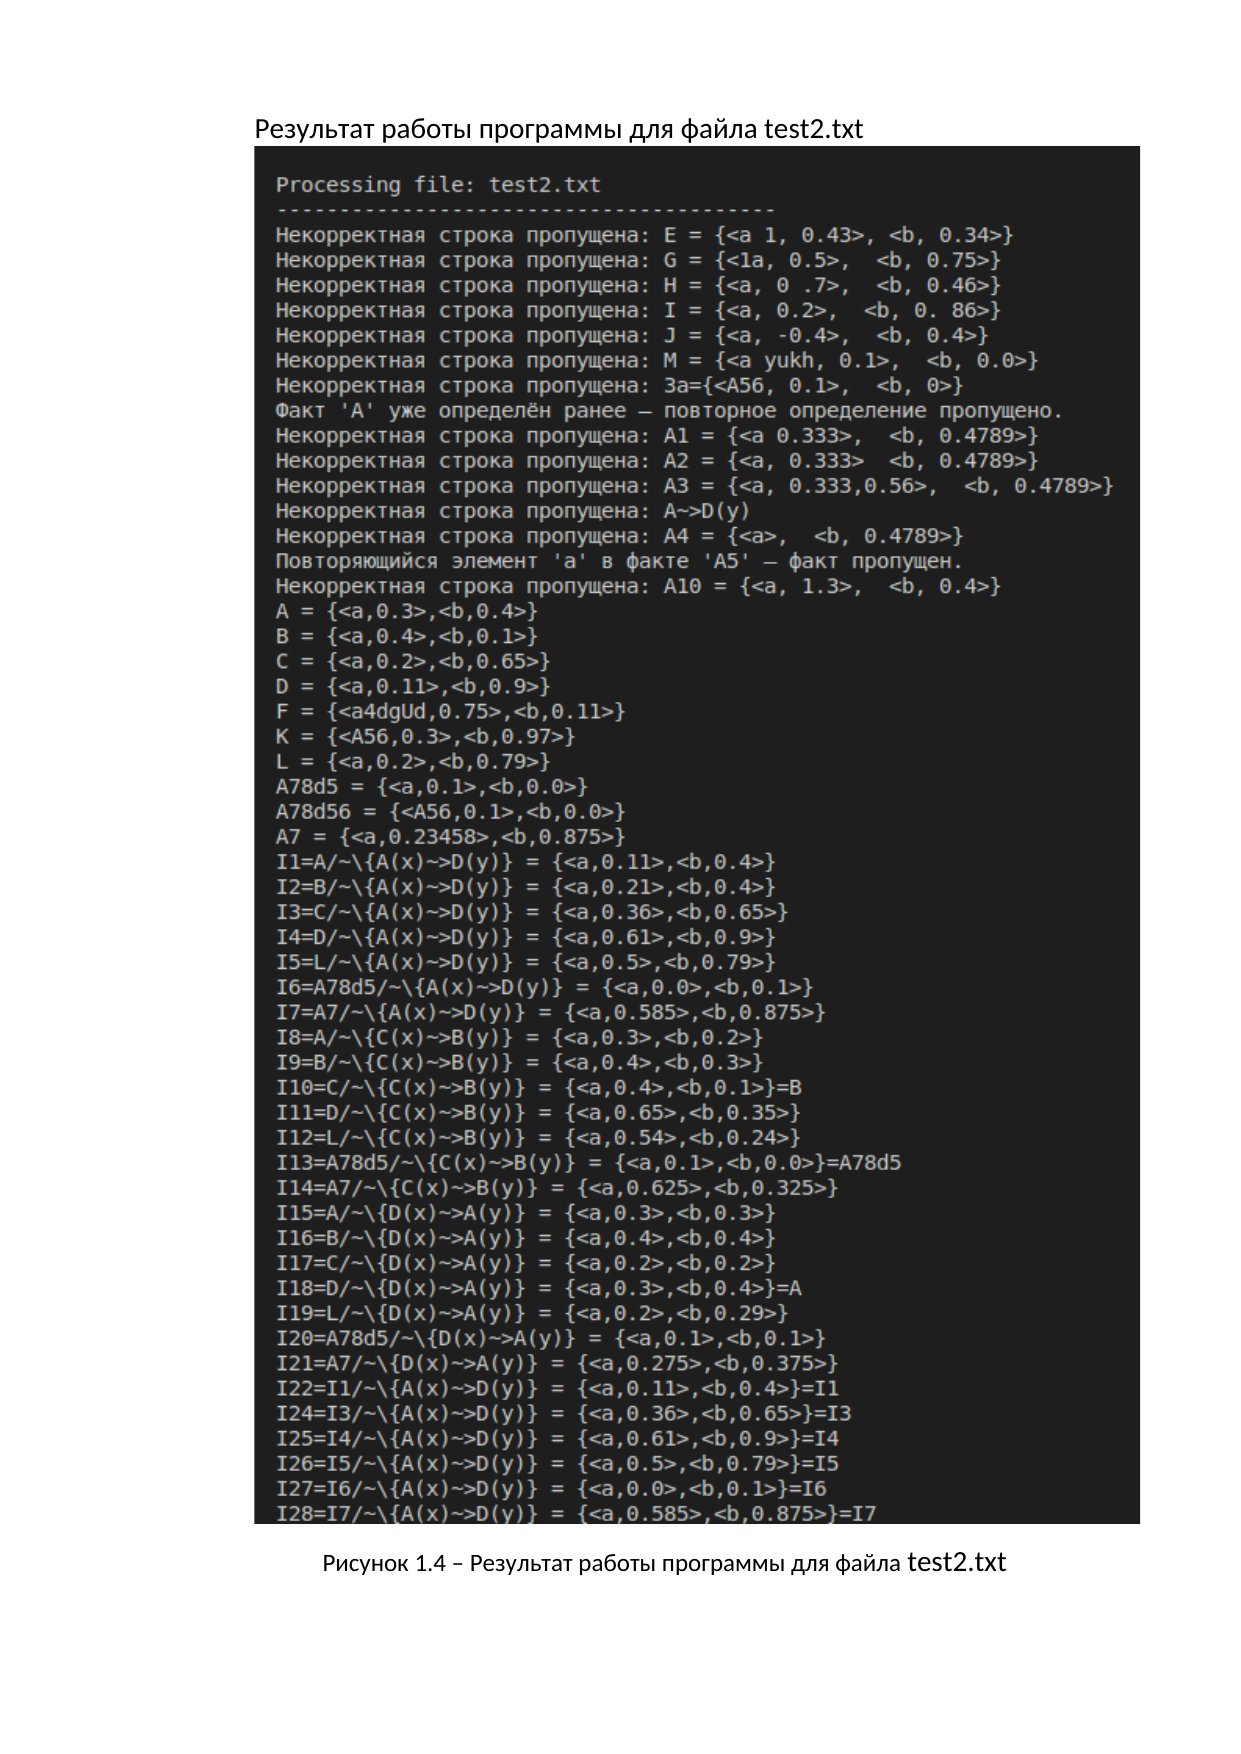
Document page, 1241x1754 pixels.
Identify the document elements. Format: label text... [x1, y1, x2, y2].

text Результат работы программы для файла test2.txt [254, 110, 1226, 146]
text Рисунок 1.4 – Результат работы программы для файла test2.txt [162, 1543, 1167, 1579]
picture [254, 146, 1141, 1524]
